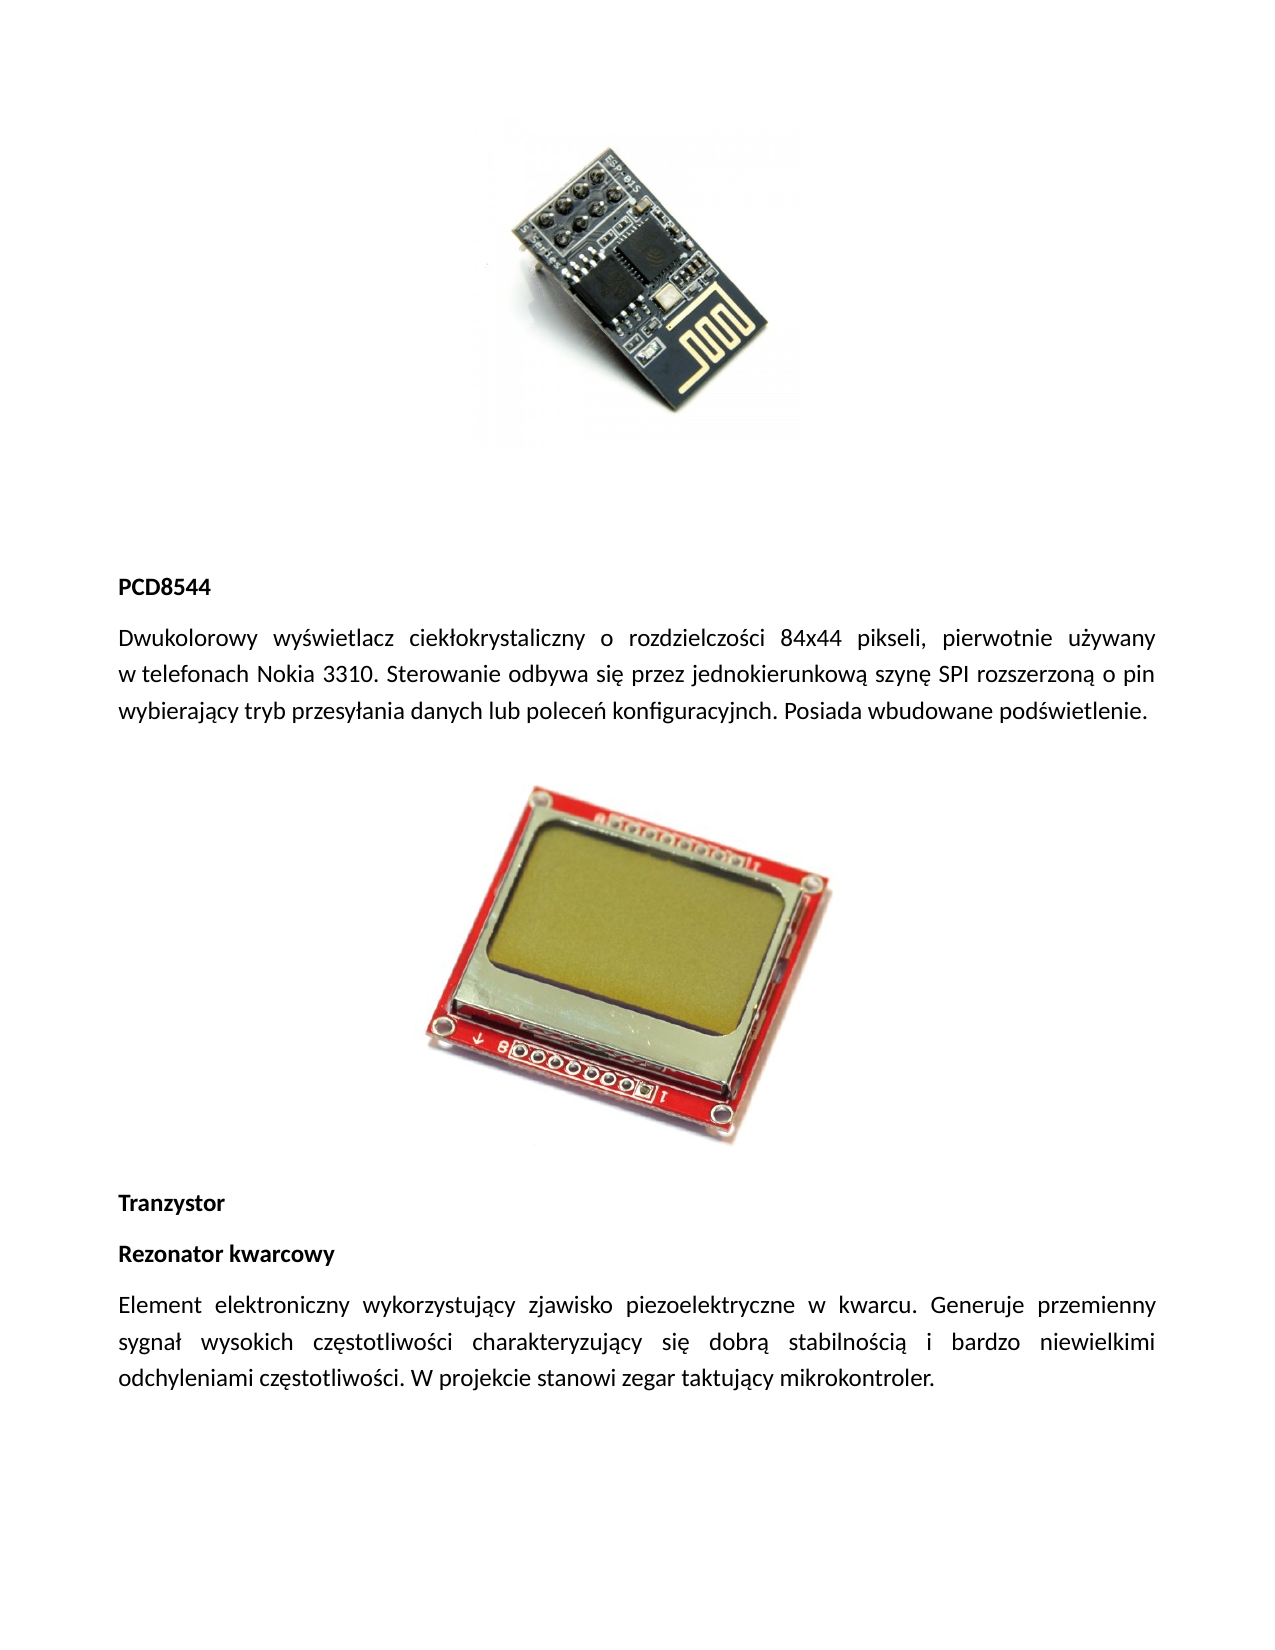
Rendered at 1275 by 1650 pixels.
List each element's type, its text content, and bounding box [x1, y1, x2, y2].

text PCD8544 [118, 571, 1157, 601]
text Rezonator kwarcowy [118, 1238, 1157, 1268]
picture [472, 118, 803, 448]
picture [387, 746, 888, 1167]
text Tranzystor [118, 1187, 1157, 1217]
text Dwukolorowy wyświetlacz ciekłokrystaliczny o rozdzielczości 84x44 pikseli, pierwotnie używany w telefonach Nokia 3310. Sterowanie odbywa się przez jednokierunkową szynę SPI rozszerzoną o pin wybierający tryb przesyłania danych lub poleceń konfiguracyjnch. Posiada wbudowane podświetlenie. [118, 622, 1157, 725]
text Element elektroniczny wykorzystujący zjawisko piezoelektryczne w kwarcu. Generuje przemienny sygnał wysokich częstotliwości charakteryzujący się dobrą stabilnością i bardzo niewielkimi odchyleniami częstotliwości. W projekcie stanowi zegar taktujący mikrokontroler. [118, 1289, 1157, 1393]
